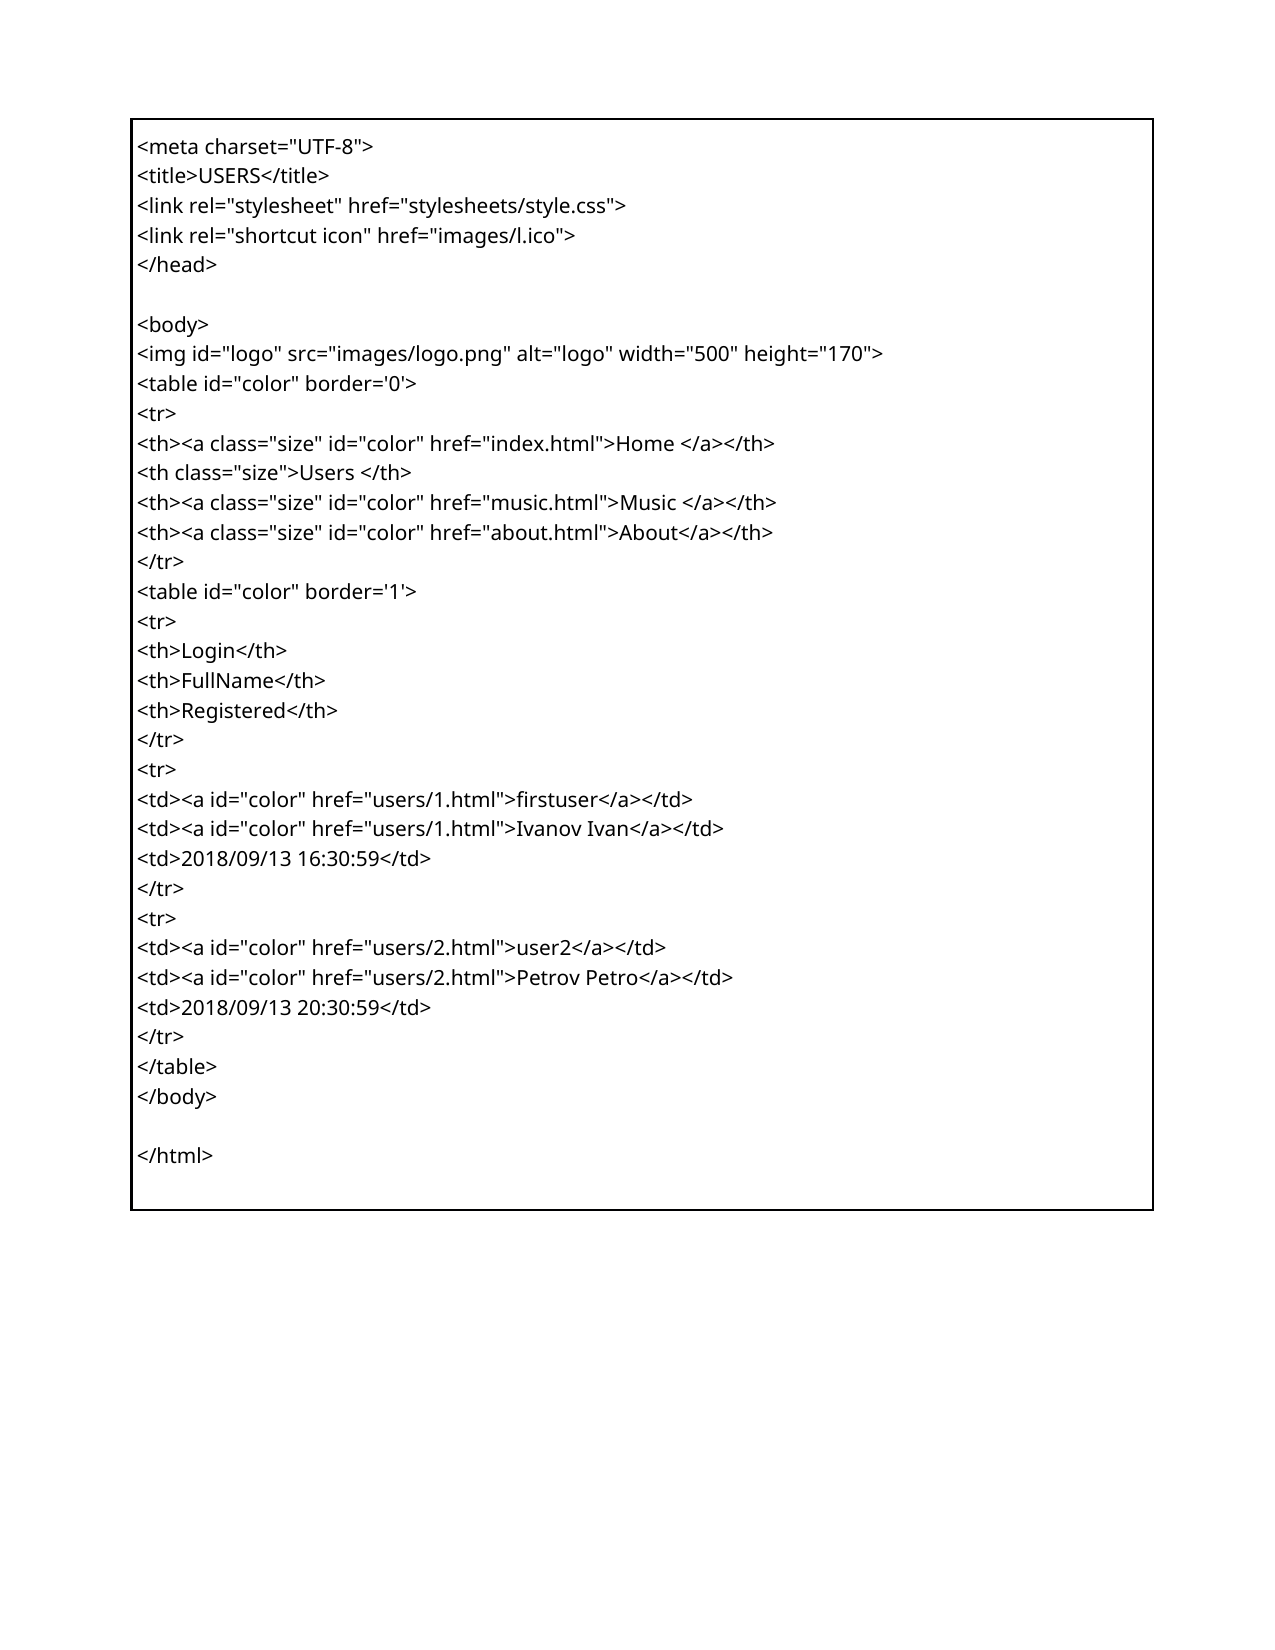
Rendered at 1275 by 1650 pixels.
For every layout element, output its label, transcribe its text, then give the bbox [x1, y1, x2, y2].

table_cell <meta charset="UTF-8"> <title>USERS</title> <link rel="stylesheet" href="stylesheets/style.css"> <link rel="shortcut icon" href="images/l.ico"> </head> <body> <img id="logo" src="images/logo.png" alt="logo" width="500" height="170"> <table id="color" border='0'> <tr> <th><a class="size" id="color" href="index.html">Home </a></th> <th class="size">Users </th> <th><a class="size" id="color" href="music.html">Music </a></th> <th><a class="size" id="color" href="about.html">About</a></th> </tr> <table id="color" border='1'> <tr> <th>Login</th> <th>FullName</th> <th>Registered</th> </tr> <tr> <td><a id="color" href="users/1.html">firstuser</a></td> <td><a id="color" href="users/1.html">Ivanov Ivan</a></td> <td>2018/09/13 16:30:59</td> </tr> <tr> <td><a id="color" href="users/2.html">user2</a></td> <td><a id="color" href="users/2.html">Petrov Petro</a></td> <td>2018/09/13 20:30:59</td> </tr> </table> </body> </html> [133, 120, 1152, 1208]
